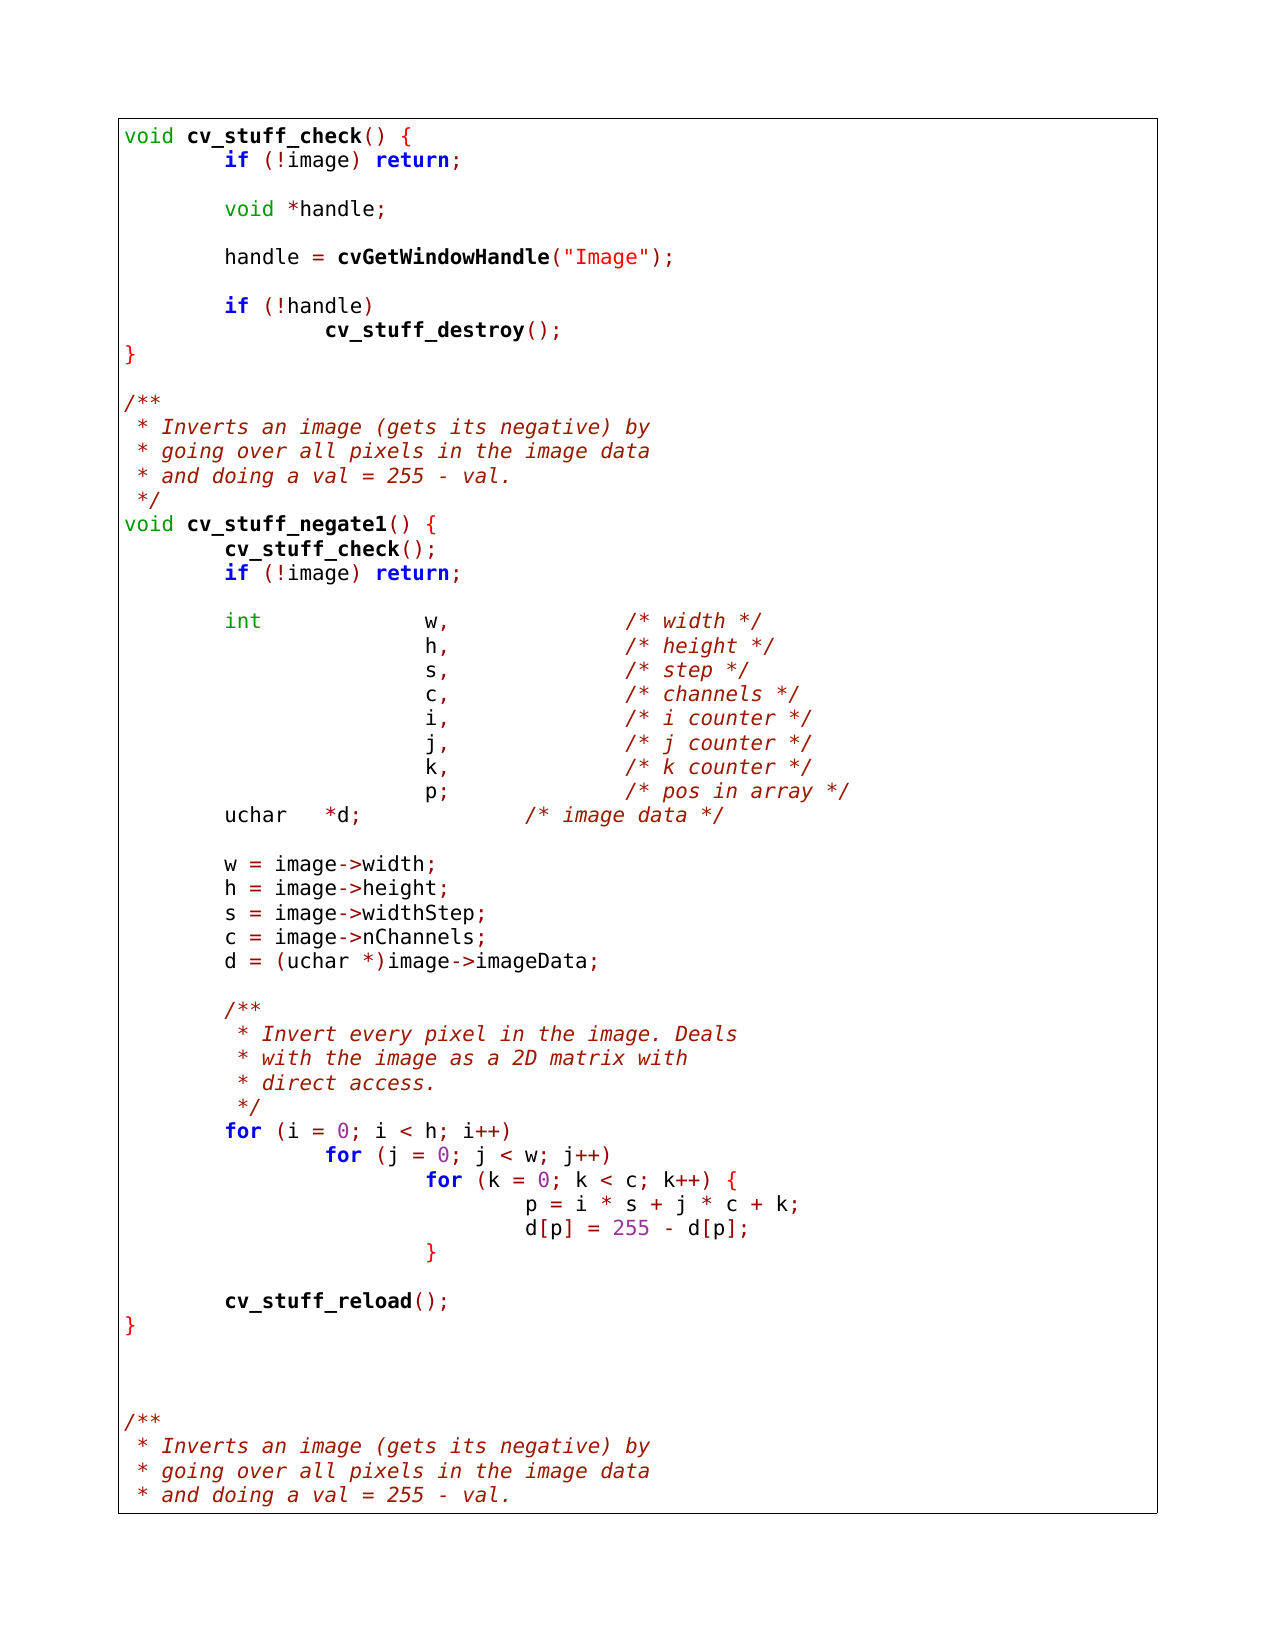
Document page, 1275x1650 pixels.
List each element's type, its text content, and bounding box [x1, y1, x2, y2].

table_header void cv_stuff_check() { if (!image) return; void *handle; handle = cvGetWindowHandle("Image"); if (!handle) cv_stuff_destroy(); } /** * Inverts an image (gets its negative) by * going over all pixels in the image data * and doing a val = 255 - val. */ void cv_stuff_negate1() { cv_stuff_check(); if (!image) return; int w, /* width */ h, /* height */ s, /* step */ c, /* channels */ i, /* i counter */ j, /* j counter */ k, /* k counter */ p; /* pos in array */ uchar *d; /* image data */ w = image->width; h = image->height; s = image->widthStep; c = image->nChannels; d = (uchar *)image->imageData; /** * Invert every pixel in the image. Deals * with the image as a 2D matrix with * direct access. */ for (i = 0; i < h; i++) for (j = 0; j < w; j++) for (k = 0; k < c; k++) { p = i * s + j * c + k; d[p] = 255 - d[p]; } cv_stuff_reload(); } /** * Inverts an image (gets its negative) by * going over all pixels in the image data * and doing a val = 255 - val. [119, 119, 1157, 1513]
